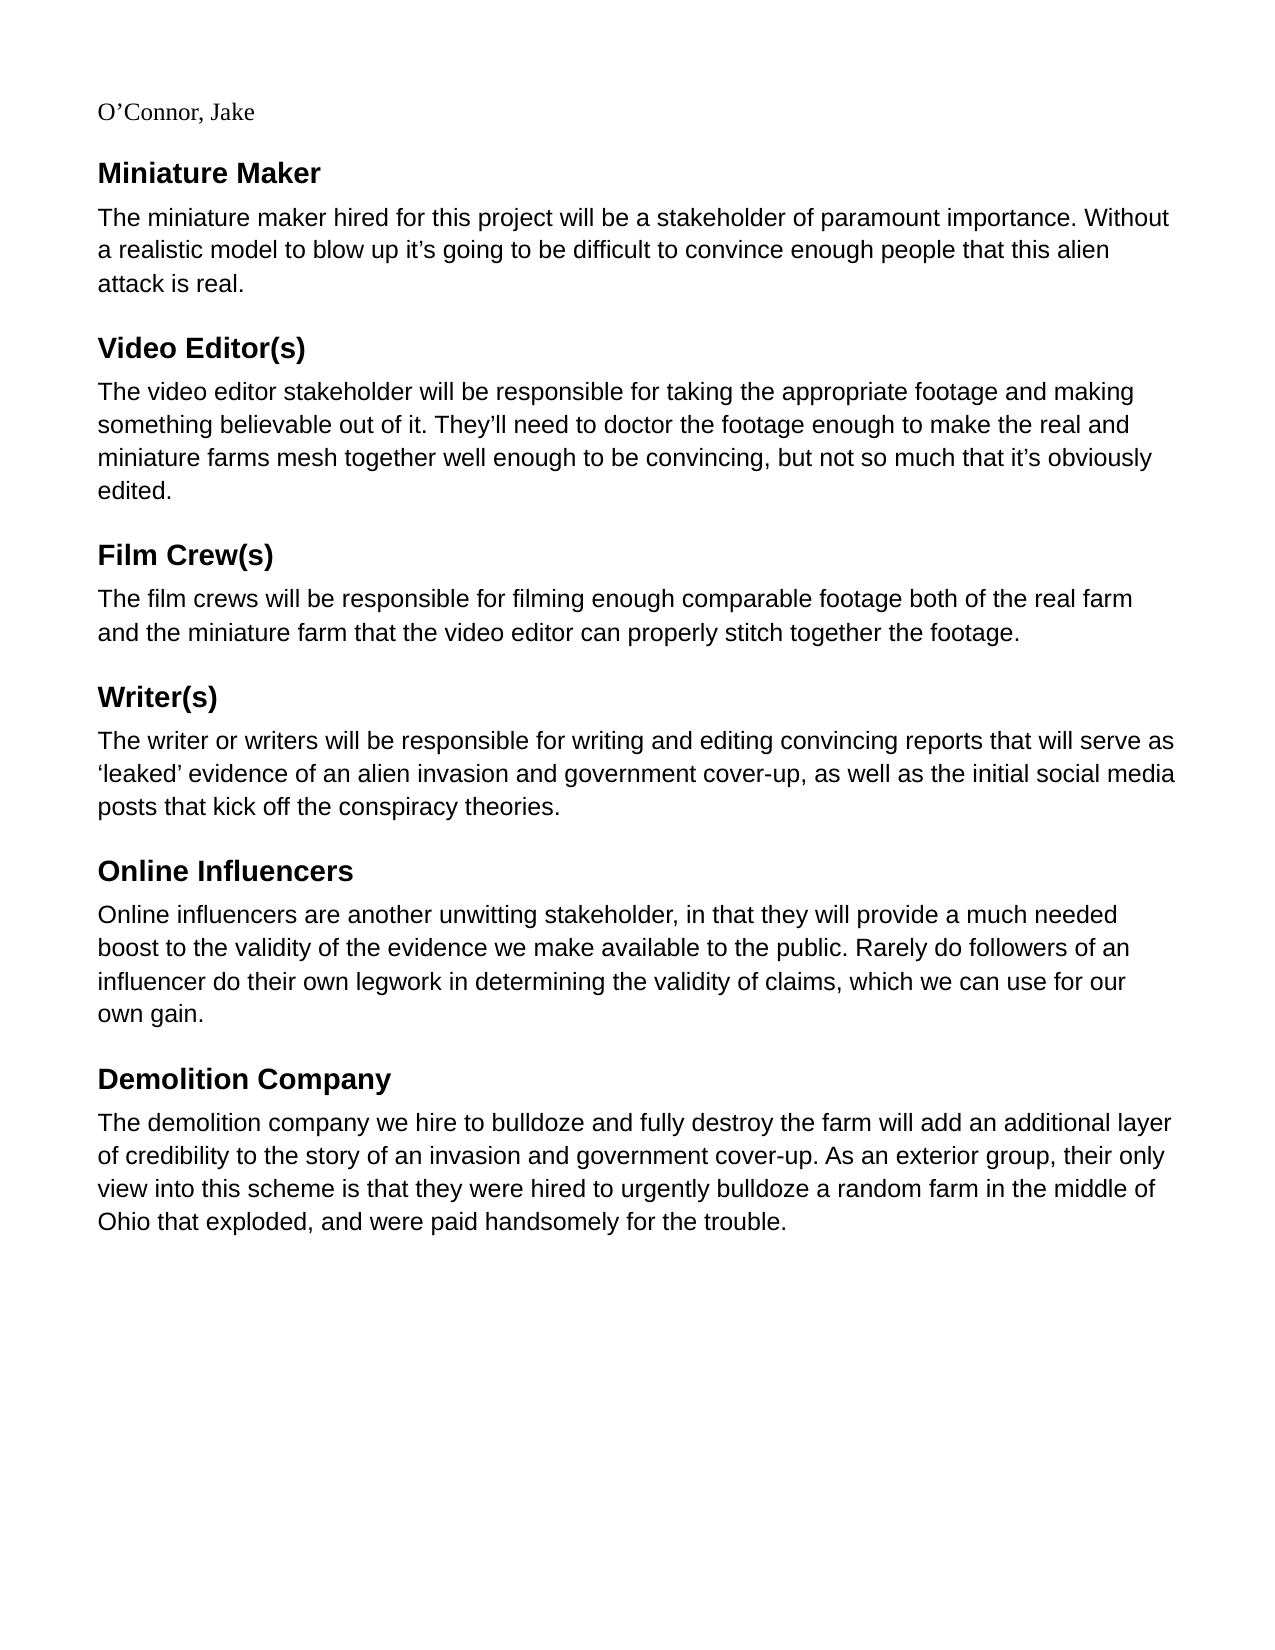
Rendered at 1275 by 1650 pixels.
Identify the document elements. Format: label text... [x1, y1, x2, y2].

text Online influencers are another unwitting stakeholder, in that they will provide a much needed boost to the validity of the evidence we make available to the public. Rarely do followers of an influencer do their own legwork in determining the validity of claims, which we can use for our own gain. [97, 900, 1177, 1028]
subtitle Video Editor(s) [97, 331, 1177, 364]
subtitle Writer(s) [97, 680, 1177, 713]
subtitle Demolition Company [97, 1062, 1177, 1095]
text The miniature maker hired for this project will be a stakeholder of paramount importance. Without a realistic model to blow up it’s going to be difficult to convince enough people that this alien attack is real. [97, 202, 1177, 297]
text The video editor stakeholder will be responsible for taking the appropriate footage and making something believable out of it. They’ll need to doctor the footage enough to make the real and miniature farms mesh together well enough to be convincing, but not so much that it’s obviously edited. [97, 377, 1177, 505]
text The demolition company we hire to bulldoze and fully destroy the farm will add an additional layer of credibility to the story of an invasion and government cover-up. As an exterior group, their only view into this scheme is that they were hired to urgently bulldoze a random farm in the middle of Ohio that exploded, and were paid handsomely for the trouble. [97, 1108, 1177, 1236]
subtitle Miniature Maker [97, 156, 1177, 190]
subtitle Film Crew(s) [97, 538, 1177, 572]
subtitle Online Influencers [97, 854, 1177, 888]
text The film crews will be responsible for filming enough comparable footage both of the real farm and the miniature farm that the video editor can properly stitch together the footage. [97, 584, 1177, 646]
text The writer or writers will be responsible for writing and editing convincing reports that will serve as ‘leaked’ evidence of an alien invasion and government cover-up, as well as the initial social media posts that kick off the conspiracy theories. [97, 726, 1177, 821]
